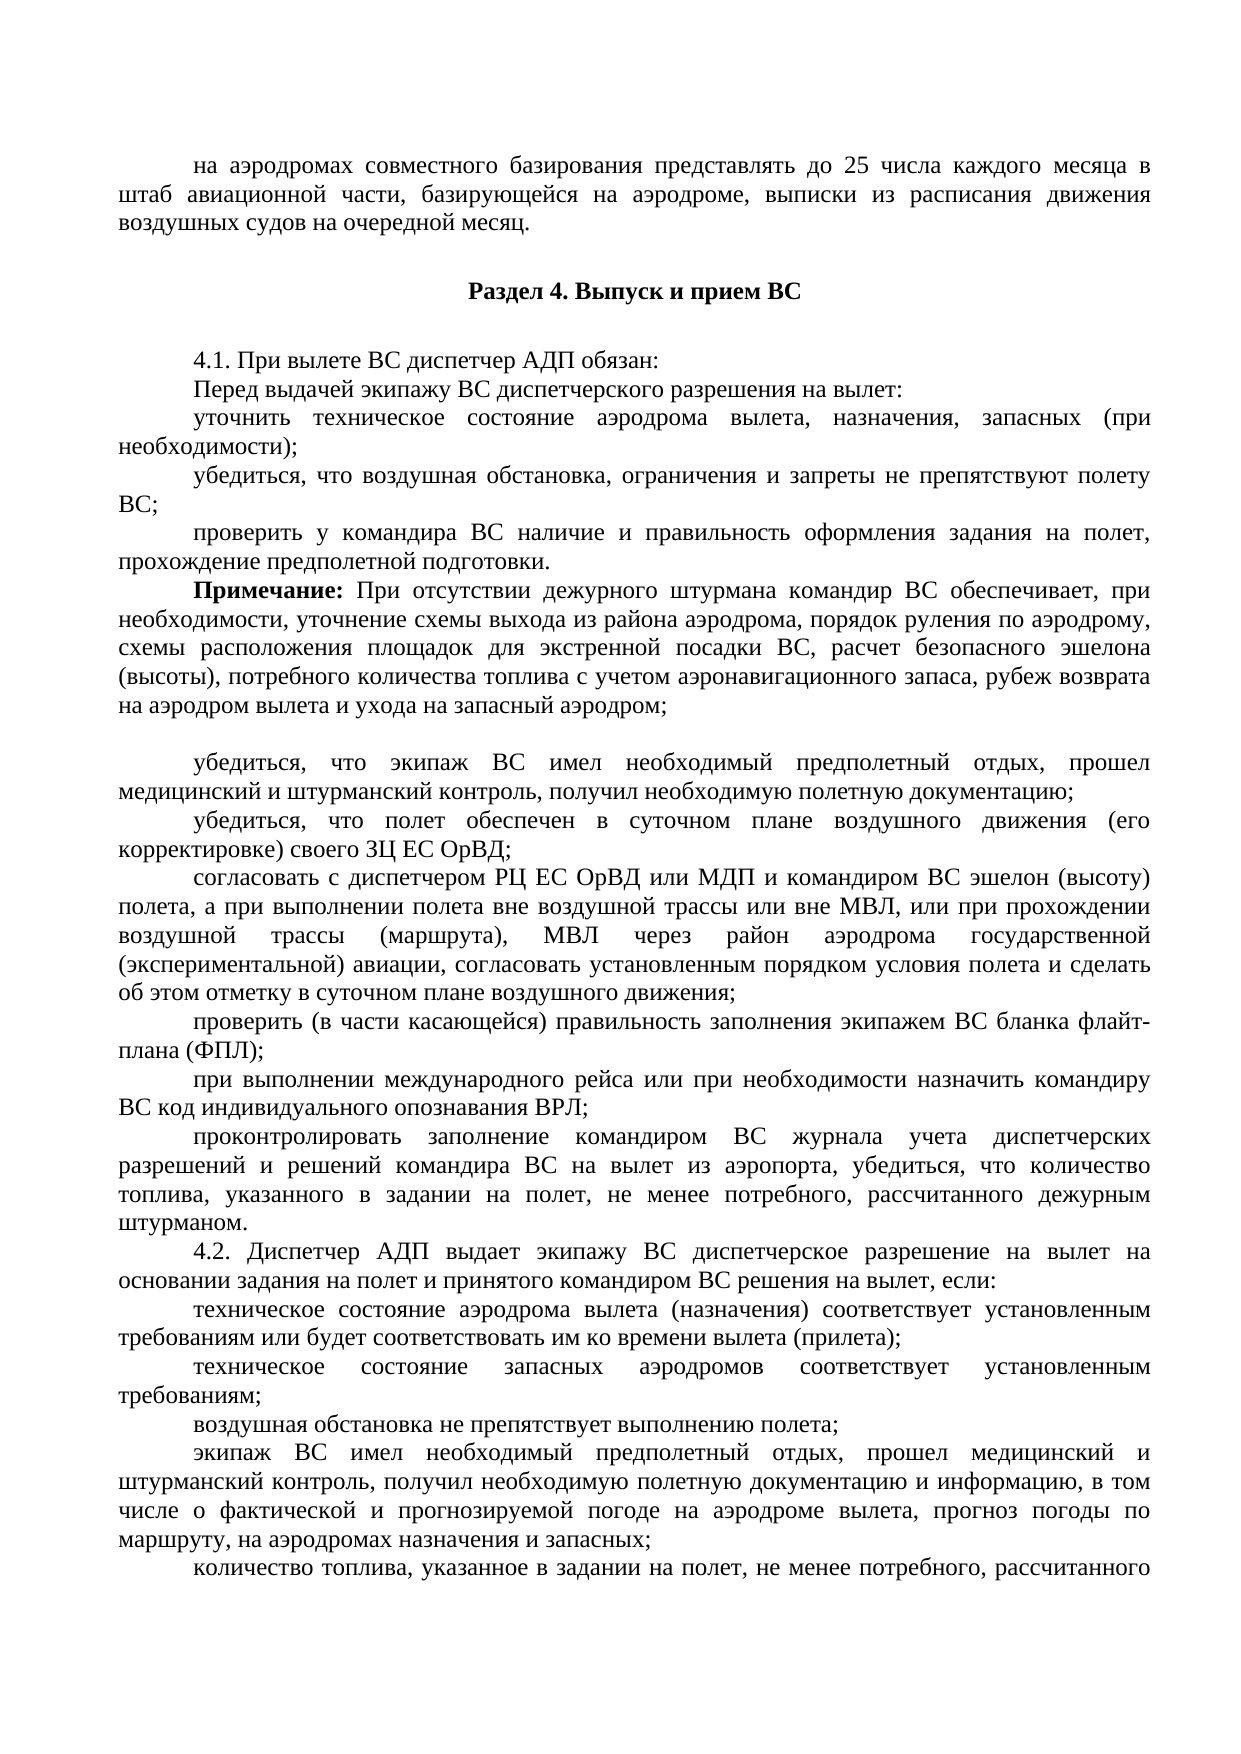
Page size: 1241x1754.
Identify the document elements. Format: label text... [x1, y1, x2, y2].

text убедиться, что полет обеспечен в суточном плане воздушного движения (его корректировке) своего ЗЦ ЕС ОрВД; [118, 805, 1152, 862]
subtitle Раздел 4. Выпуск и прием ВС [118, 276, 1152, 305]
text на аэродромах совместного базирования представлять до 25 числа каждого месяца в штаб авиационной части, базирующейся на аэродроме, выписки из расписания движения воздушных судов на очередной месяц. [118, 150, 1152, 236]
text проконтролировать заполнение командиром ВС журнала учета диспетчерских разрешений и решений командира ВС на вылет из аэропорта, убедиться, что количество топлива, указанного в задании на полет, не менее потребного, рассчитанного дежурным штурманом. [118, 1121, 1152, 1236]
text 4.1. При вылете ВС диспетчер АДП обязан: [118, 345, 1152, 374]
text проверить у командира ВС наличие и правильность оформления задания на полет, прохождение предполетной подготовки. [118, 517, 1152, 575]
text согласовать с диспетчером РЦ ЕС ОрВД или МДП и командиром ВС эшелон (высоту) полета, а при выполнении полета вне воздушной трассы или вне МВЛ, или при прохождении воздушной трассы (маршрута), МВЛ через район аэродрома государственной (экспериментальной) авиации, согласовать установленным порядком условия полета и сделать об этом отметку в суточном плане воздушного движения; [118, 862, 1152, 1006]
text воздушная обстановка не препятствует выполнению полета; [118, 1409, 1152, 1437]
text при выполнении международного рейса или при необходимости назначить командиру ВС код индивидуального опознавания ВРЛ; [118, 1064, 1152, 1121]
text экипаж ВС имел необходимый предполетный отдых, прошел медицинский и штурманский контроль, получил необходимую полетную документацию и информацию, в том числе о фактической и прогнозируемой погоде на аэродроме вылета, прогноз погоды по маршруту, на аэродромах назначения и запасных; [118, 1437, 1152, 1552]
text количество топлива, указанное в задании на полет, не менее потребного, рассчитанного [118, 1552, 1152, 1581]
text 4.2. Диспетчер АДП выдает экипажу ВС диспетчерское разрешение на вылет на основании задания на полет и принятого командиром ВС решения на вылет, если: [118, 1236, 1152, 1294]
text Перед выдачей экипажу ВС диспетчерского разрешения на вылет: [118, 374, 1152, 402]
text убедиться, что воздушная обстановка, ограничения и запреты не препятствуют полету ВС; [118, 460, 1152, 517]
text убедиться, что экипаж ВС имел необходимый предполетный отдых, прошел медицинский и штурманский контроль, получил необходимую полетную документацию; [118, 747, 1152, 805]
text проверить (в части касающейся) правильность заполнения экипажем ВС бланка флайт-плана (ФПЛ); [118, 1006, 1152, 1064]
text техническое состояние аэродрома вылета (назначения) соответствует установленным требованиям или будет соответствовать им ко времени вылета (прилета); [118, 1294, 1152, 1351]
text Примечание: При отсутствии дежурного штурмана командир ВС обеспечивает, при необходимости, уточнение схемы выхода из района аэродрома, порядок руления по аэродрому, схемы расположения площадок для экстренной посадки ВС, расчет безопасного эшелона (высоты), потребного количества топлива с учетом аэронавигационного запаса, рубеж возврата на аэродром вылета и ухода на запасный аэродром; [118, 575, 1152, 719]
text техническое состояние запасных аэродромов соответствует установленным требованиям; [118, 1351, 1152, 1409]
text уточнить техническое состояние аэродрома вылета, назначения, запасных (при необходимости); [118, 402, 1152, 460]
